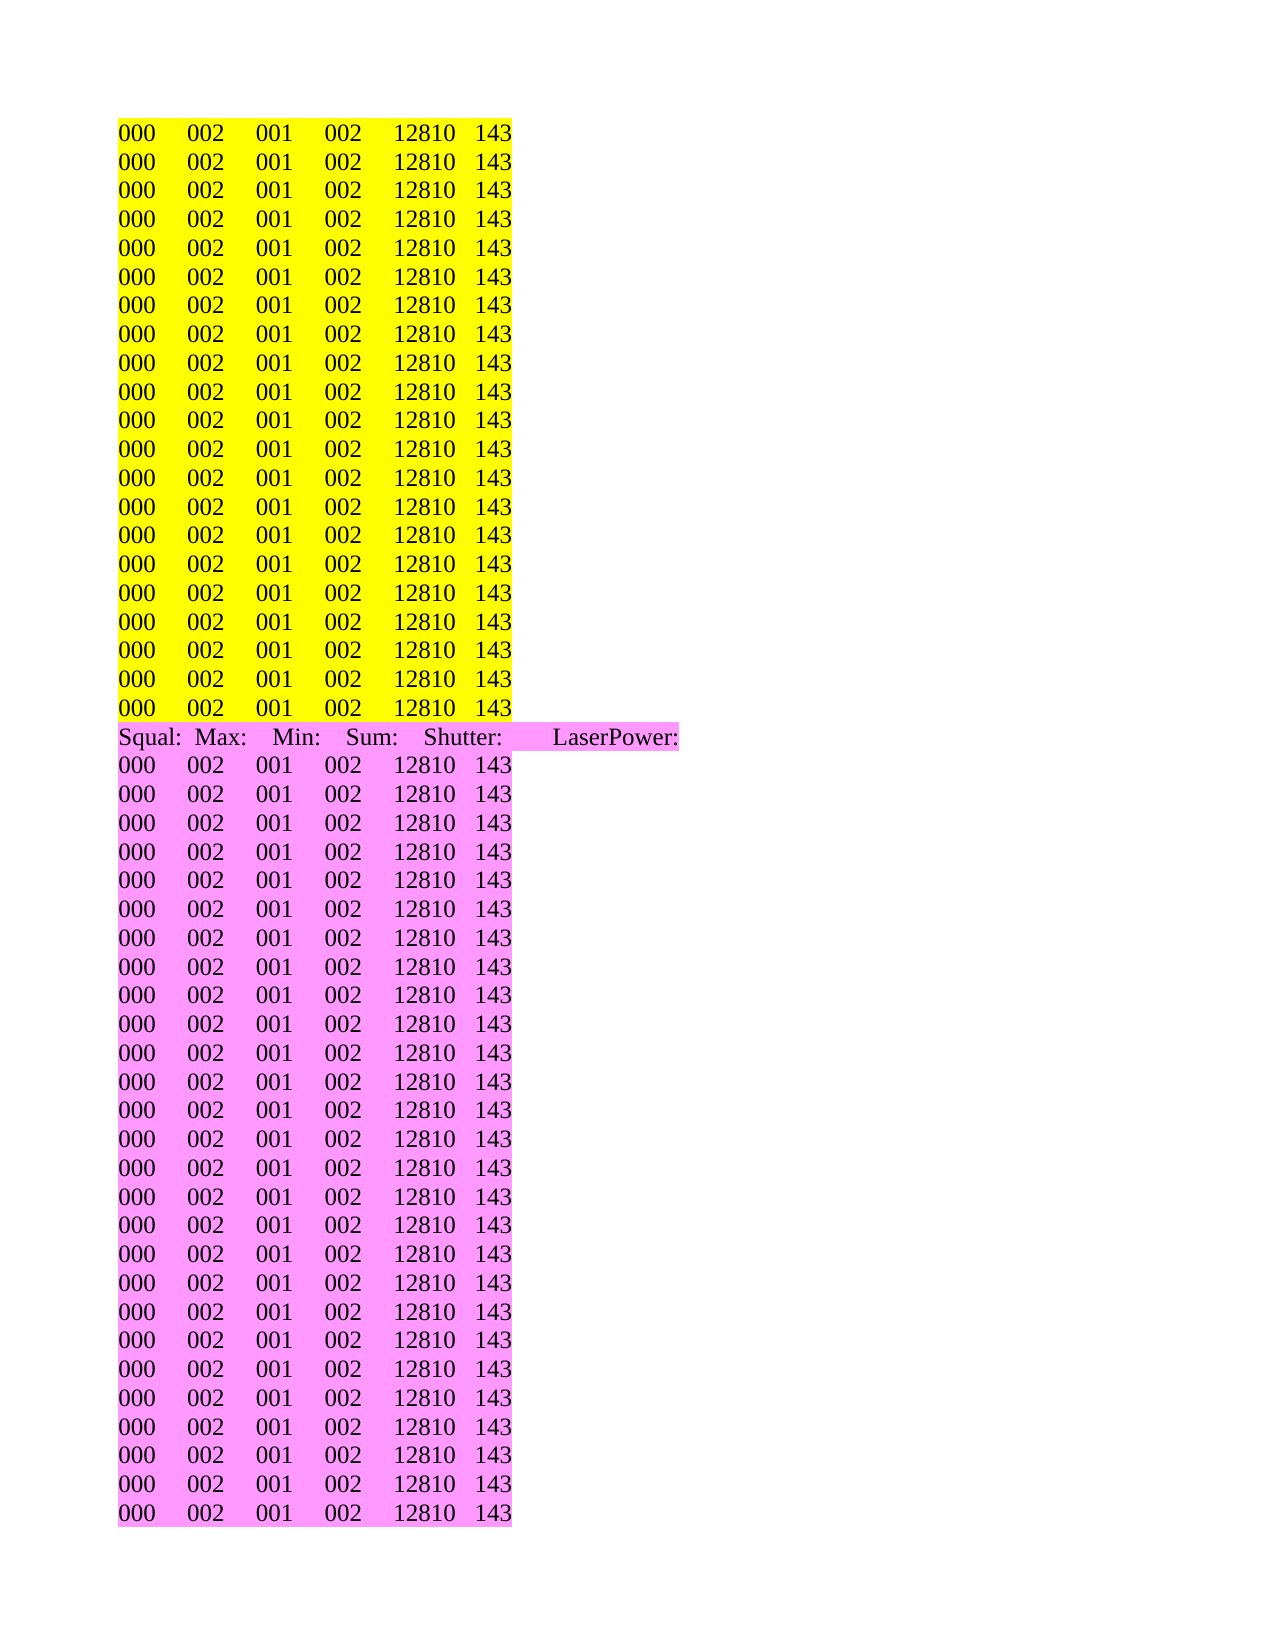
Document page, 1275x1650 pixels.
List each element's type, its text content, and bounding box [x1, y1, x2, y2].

text 000 002 001 002 12810 143 [118, 147, 1157, 176]
text 000 002 001 002 12810 143 [118, 1498, 1157, 1527]
text 000 002 001 002 12810 143 [118, 1211, 1157, 1239]
text 000 002 001 002 12810 143 [118, 1239, 1157, 1268]
text 000 002 001 002 12810 143 [118, 607, 1157, 636]
text 000 002 001 002 12810 143 [118, 377, 1157, 406]
text 000 002 001 002 12810 143 [118, 463, 1157, 492]
text 000 002 001 002 12810 143 [118, 981, 1157, 1009]
text 000 002 001 002 12810 143 [118, 1297, 1157, 1326]
text 000 002 001 002 12810 143 [118, 1182, 1157, 1211]
text 000 002 001 002 12810 143 [118, 693, 1157, 722]
text 000 002 001 002 12810 143 [118, 1383, 1157, 1412]
text 000 002 001 002 12810 143 [118, 319, 1157, 348]
text 000 002 001 002 12810 143 [118, 521, 1157, 549]
text 000 002 001 002 12810 143 [118, 1326, 1157, 1354]
text 000 002 001 002 12810 143 [118, 291, 1157, 319]
text 000 002 001 002 12810 143 [118, 866, 1157, 894]
text 000 002 001 002 12810 143 [118, 118, 1157, 147]
text 000 002 001 002 12810 143 [118, 923, 1157, 952]
text 000 002 001 002 12810 143 [118, 1153, 1157, 1182]
text 000 002 001 002 12810 143 [118, 894, 1157, 923]
text 000 002 001 002 12810 143 [118, 1124, 1157, 1153]
text 000 002 001 002 12810 143 [118, 1412, 1157, 1441]
text 000 002 001 002 12810 143 [118, 1038, 1157, 1067]
text 000 002 001 002 12810 143 [118, 1441, 1157, 1469]
text Squal: Max: Min: Sum: Shutter: LaserPower: [118, 722, 1157, 751]
text 000 002 001 002 12810 143 [118, 1009, 1157, 1038]
text 000 002 001 002 12810 143 [118, 808, 1157, 837]
text 000 002 001 002 12810 143 [118, 549, 1157, 578]
text 000 002 001 002 12810 143 [118, 636, 1157, 664]
text 000 002 001 002 12810 143 [118, 1354, 1157, 1383]
text 000 002 001 002 12810 143 [118, 837, 1157, 866]
text 000 002 001 002 12810 143 [118, 434, 1157, 463]
text 000 002 001 002 12810 143 [118, 578, 1157, 607]
text 000 002 001 002 12810 143 [118, 779, 1157, 808]
text 000 002 001 002 12810 143 [118, 1096, 1157, 1124]
text 000 002 001 002 12810 143 [118, 233, 1157, 262]
text 000 002 001 002 12810 143 [118, 1268, 1157, 1297]
text 000 002 001 002 12810 143 [118, 262, 1157, 291]
text 000 002 001 002 12810 143 [118, 1067, 1157, 1096]
text 000 002 001 002 12810 143 [118, 406, 1157, 434]
text 000 002 001 002 12810 143 [118, 1469, 1157, 1498]
text 000 002 001 002 12810 143 [118, 952, 1157, 981]
text 000 002 001 002 12810 143 [118, 751, 1157, 779]
text 000 002 001 002 12810 143 [118, 348, 1157, 377]
text 000 002 001 002 12810 143 [118, 664, 1157, 693]
text 000 002 001 002 12810 143 [118, 176, 1157, 204]
text 000 002 001 002 12810 143 [118, 204, 1157, 233]
text 000 002 001 002 12810 143 [118, 492, 1157, 521]
